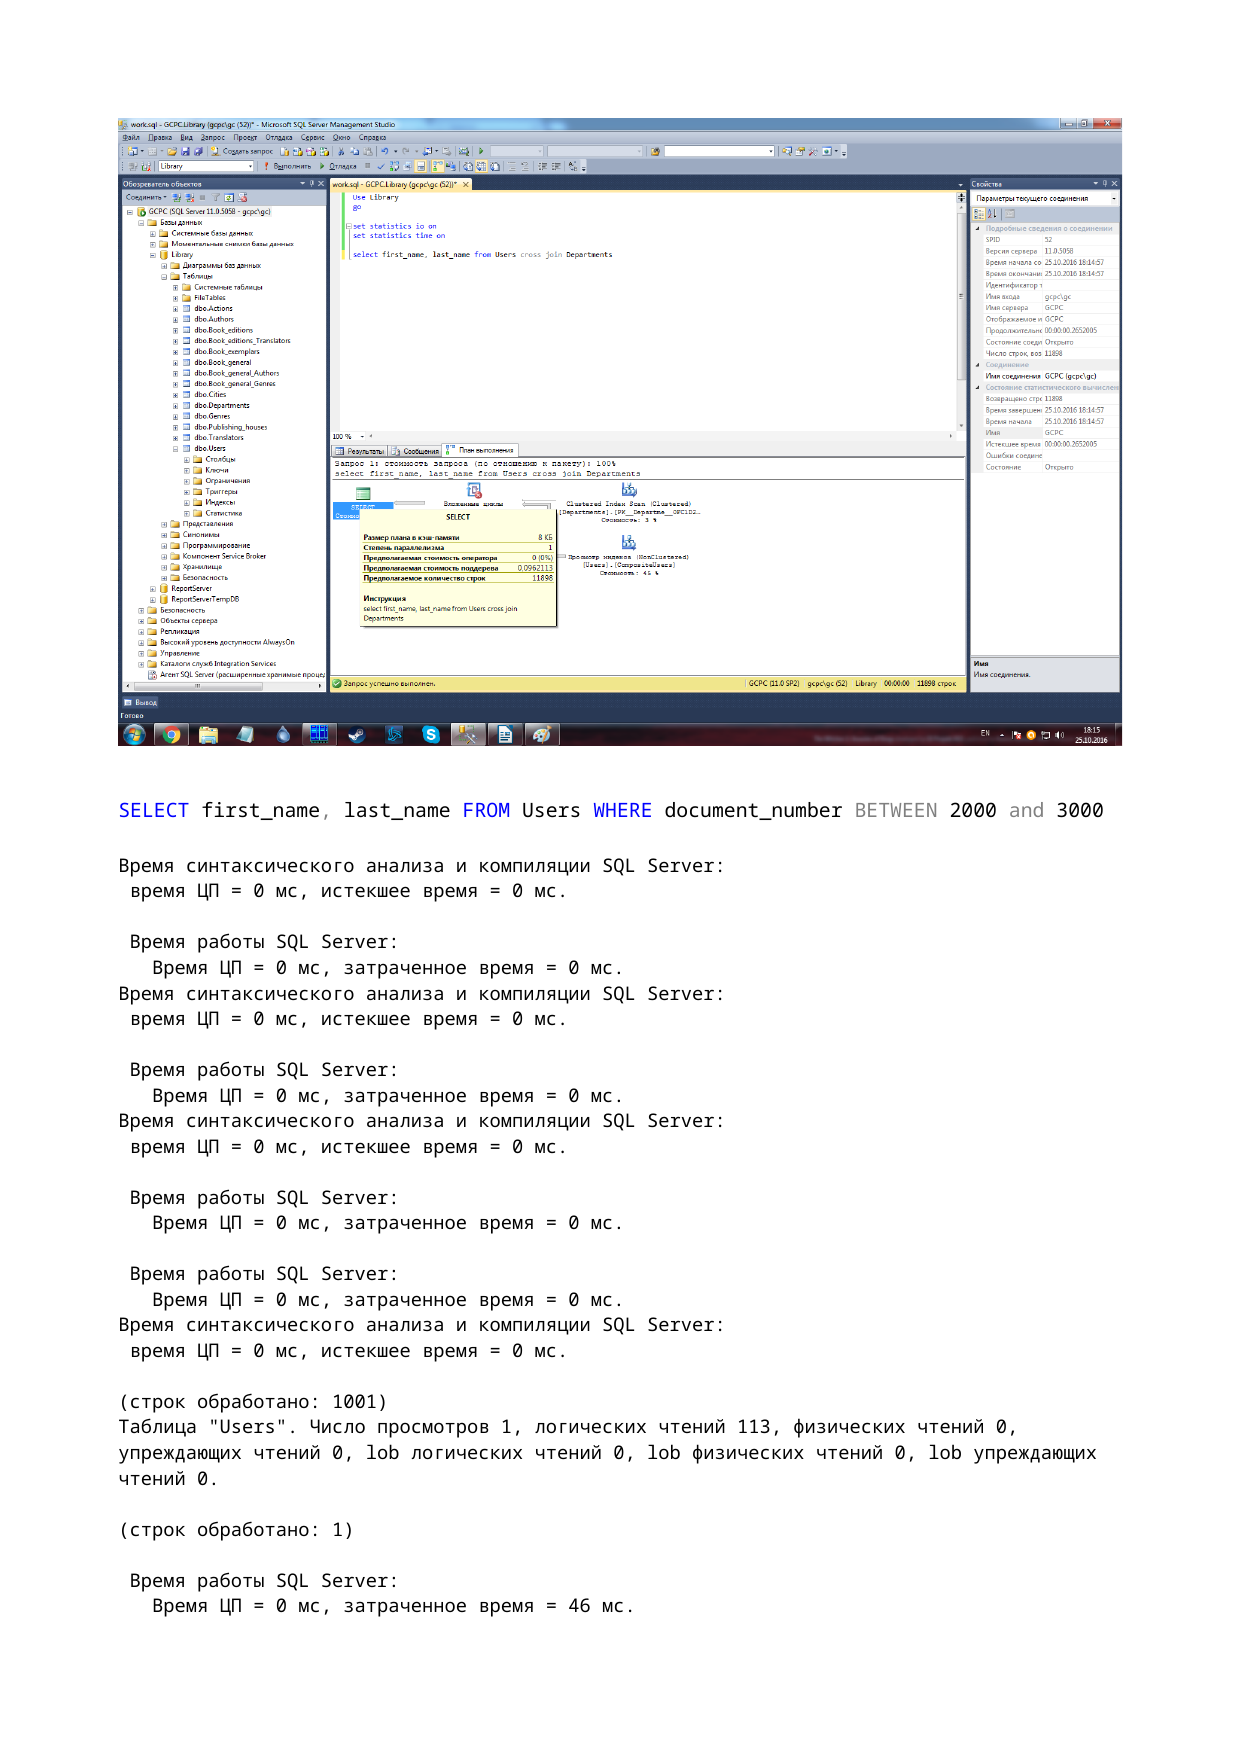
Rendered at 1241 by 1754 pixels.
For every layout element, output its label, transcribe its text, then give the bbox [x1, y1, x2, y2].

text Таблица "Users". Число просмотров 1, логических чтений 113, физических чтений 0, упреждающих чтений 0, lob логических чтений 0, lob физических чтений 0, lob упреждающих чтений 0. [118, 1414, 1122, 1490]
text время ЦП = 0 мс, истекшее время = 0 мс. [118, 878, 1122, 903]
text Время работы SQL Server: [118, 929, 1122, 954]
text Время синтаксического анализа и компиляции SQL Server: [118, 1312, 1122, 1337]
text Время работы SQL Server: [118, 1567, 1122, 1592]
text Время синтаксического анализа и компиляции SQL Server: [118, 980, 1122, 1005]
text Время синтаксического анализа и компиляции SQL Server: [118, 1107, 1122, 1133]
text SELECT first_name, last_name FROM Users WHERE document_number BETWEEN 2000 and 3000 [118, 797, 1122, 823]
text Время работы SQL Server: [118, 1056, 1122, 1082]
text (строк обработано: 1001) [118, 1388, 1122, 1414]
text Время ЦП = 0 мс, затраченное время = 0 мс. [118, 954, 1122, 980]
text время ЦП = 0 мс, истекшее время = 0 мс. [118, 1337, 1122, 1363]
text Время синтаксического анализа и компиляции SQL Server: [118, 852, 1122, 878]
text время ЦП = 0 мс, истекшее время = 0 мс. [118, 1005, 1122, 1031]
text Время ЦП = 0 мс, затраченное время = 0 мс. [118, 1082, 1122, 1107]
text (строк обработано: 1) [118, 1516, 1122, 1541]
text Время ЦП = 0 мс, затраченное время = 46 мс. [118, 1592, 1122, 1618]
text Время работы SQL Server: [118, 1261, 1122, 1286]
picture [118, 118, 1123, 746]
text Время ЦП = 0 мс, затраченное время = 0 мс. [118, 1286, 1122, 1312]
text время ЦП = 0 мс, истекшее время = 0 мс. [118, 1133, 1122, 1158]
text Время ЦП = 0 мс, затраченное время = 0 мс. [118, 1209, 1122, 1235]
text Время работы SQL Server: [118, 1184, 1122, 1209]
